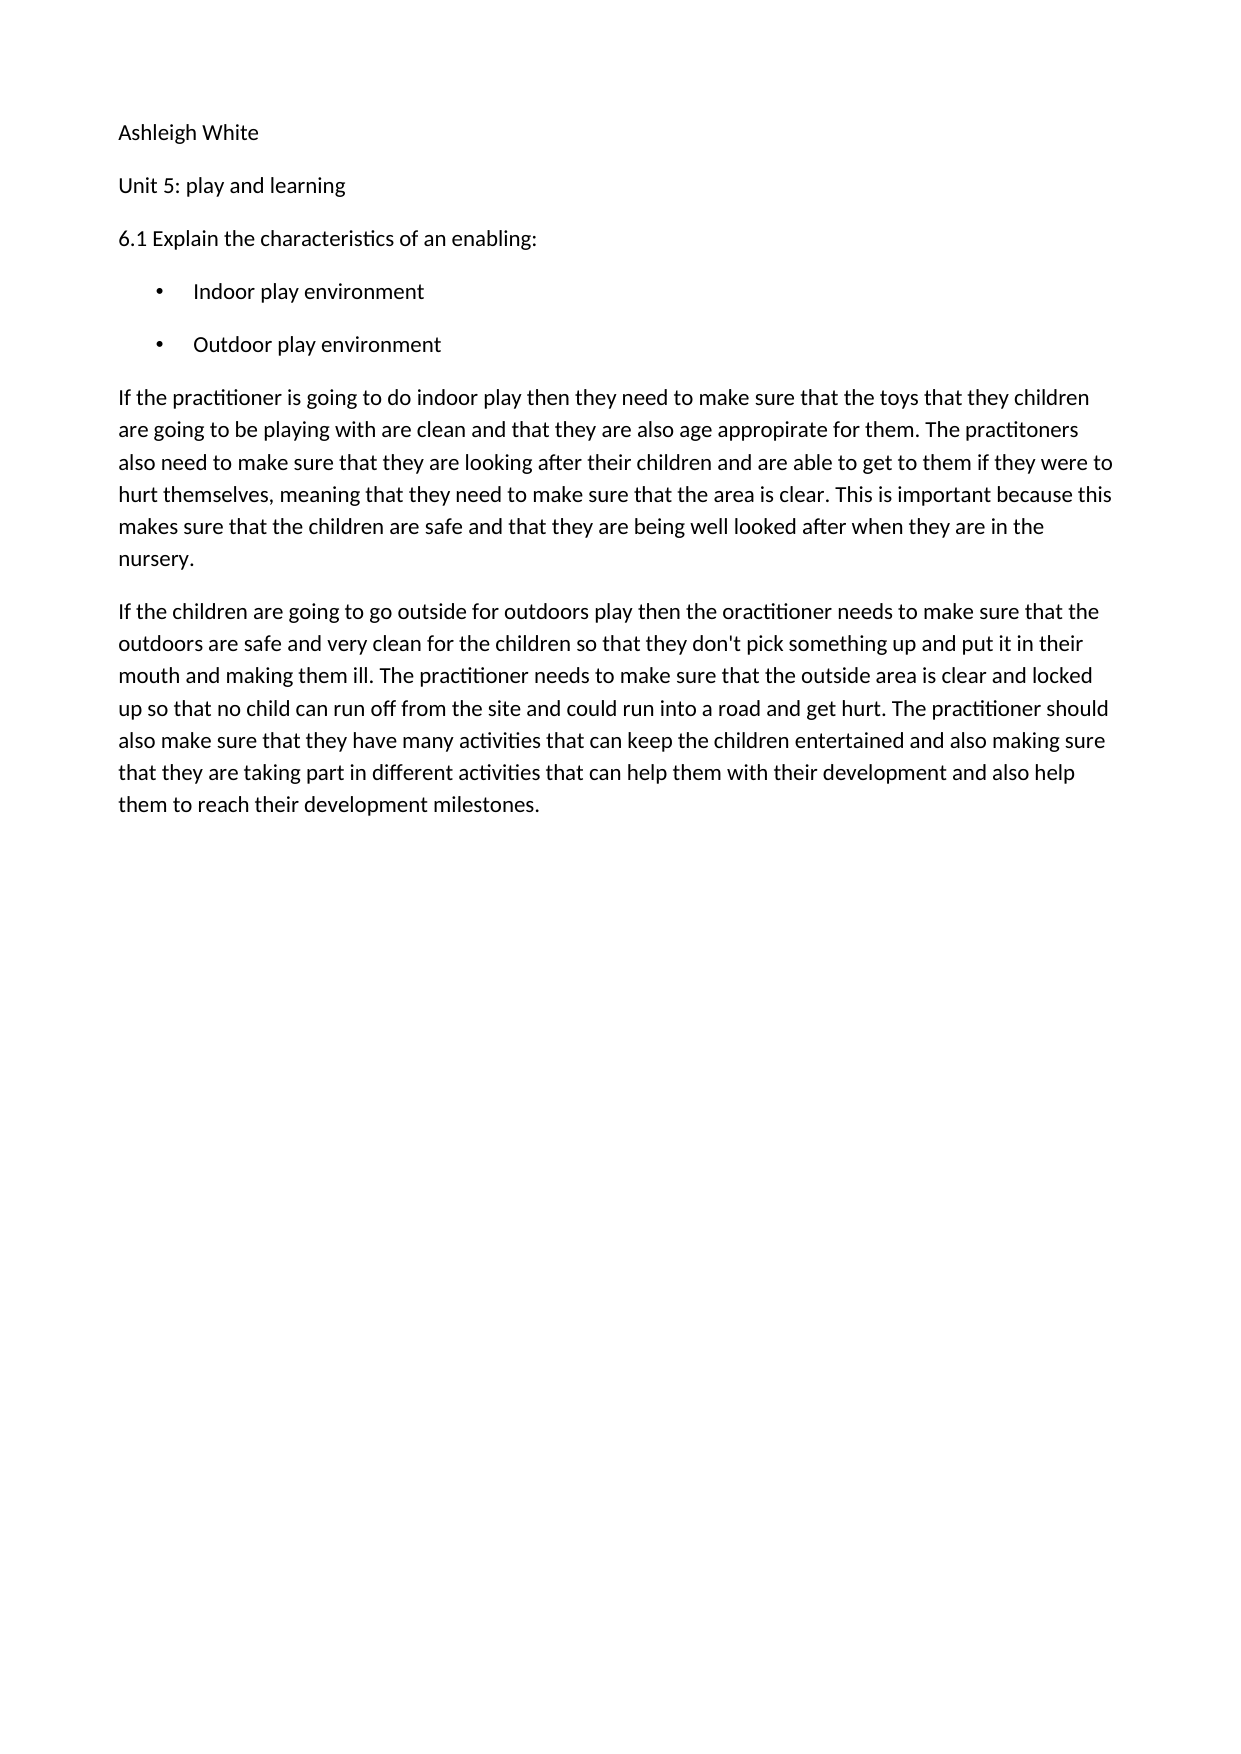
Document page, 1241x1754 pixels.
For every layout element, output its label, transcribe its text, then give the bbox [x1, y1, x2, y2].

text If the practitioner is going to do indoor play then they need to make sure that the toys that they children are going to be playing with are clean and that they are also age appropirate for them. The practitoners also need to make sure that they are looking after their children and are able to get to them if they were to hurt themselves, meaning that they need to make sure that the area is clear. This is important because this makes sure that the children are safe and that they are being well looked after when they are in the nursery. [118, 383, 1122, 572]
list Outdoor play environment [156, 330, 1122, 358]
list Indoor play environment [156, 277, 1122, 305]
text Unit 5: play and learning [118, 171, 1122, 199]
text 6.1 Explain the characteristics of an enabling: [118, 224, 1122, 252]
text If the children are going to go outside for outdoors play then the oractitioner needs to make sure that the outdoors are safe and very clean for the children so that they don't pick something up and put it in their mouth and making them ill. The practitioner needs to make sure that the outside area is clear and locked up so that no child can run off from the site and could run into a road and get hurt. The practitioner should also make sure that they have many activities that can keep the children entertained and also making sure that they are taking part in different activities that can help them with their development and also help them to reach their development milestones. [118, 597, 1122, 818]
text Ashleigh White [118, 118, 1122, 146]
